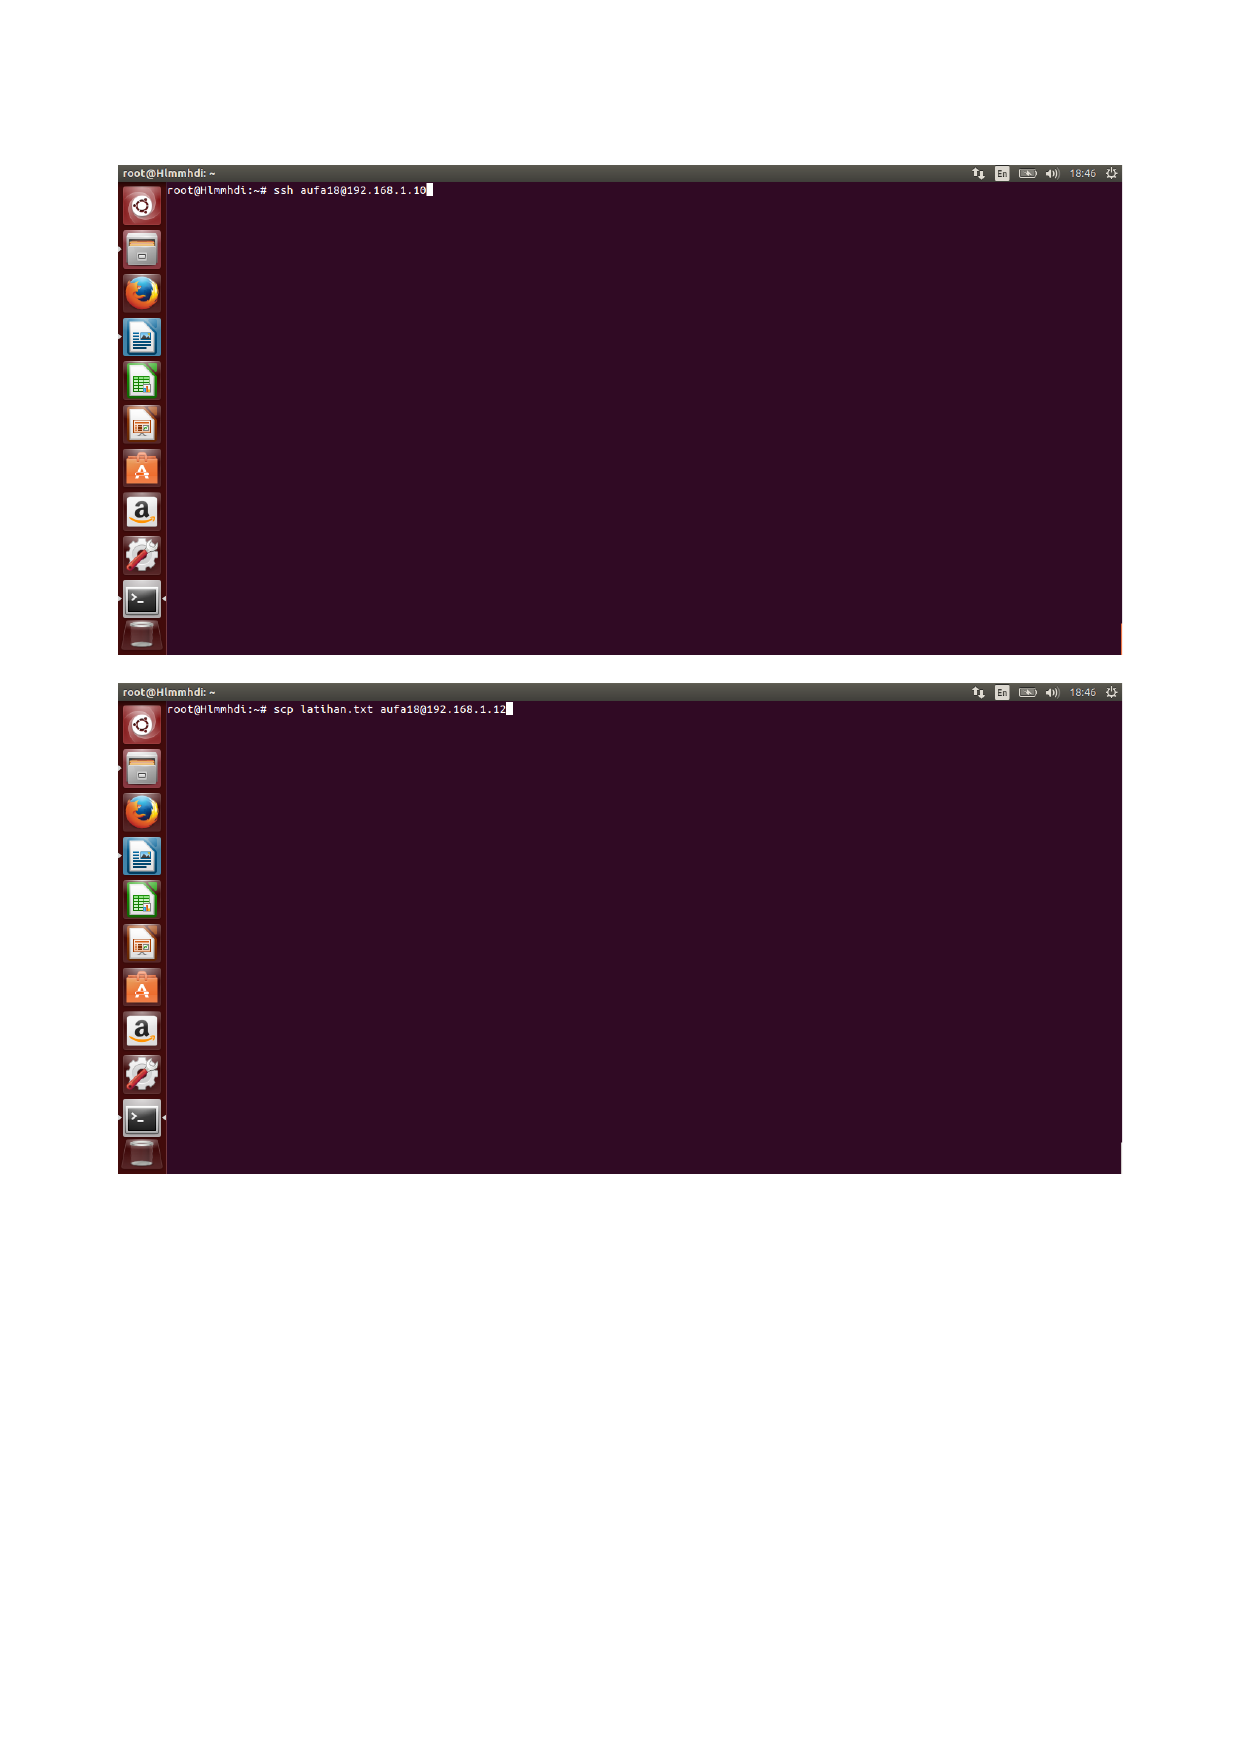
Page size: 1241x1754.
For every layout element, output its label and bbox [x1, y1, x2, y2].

picture [118, 683, 1123, 1174]
picture [118, 165, 1123, 655]
